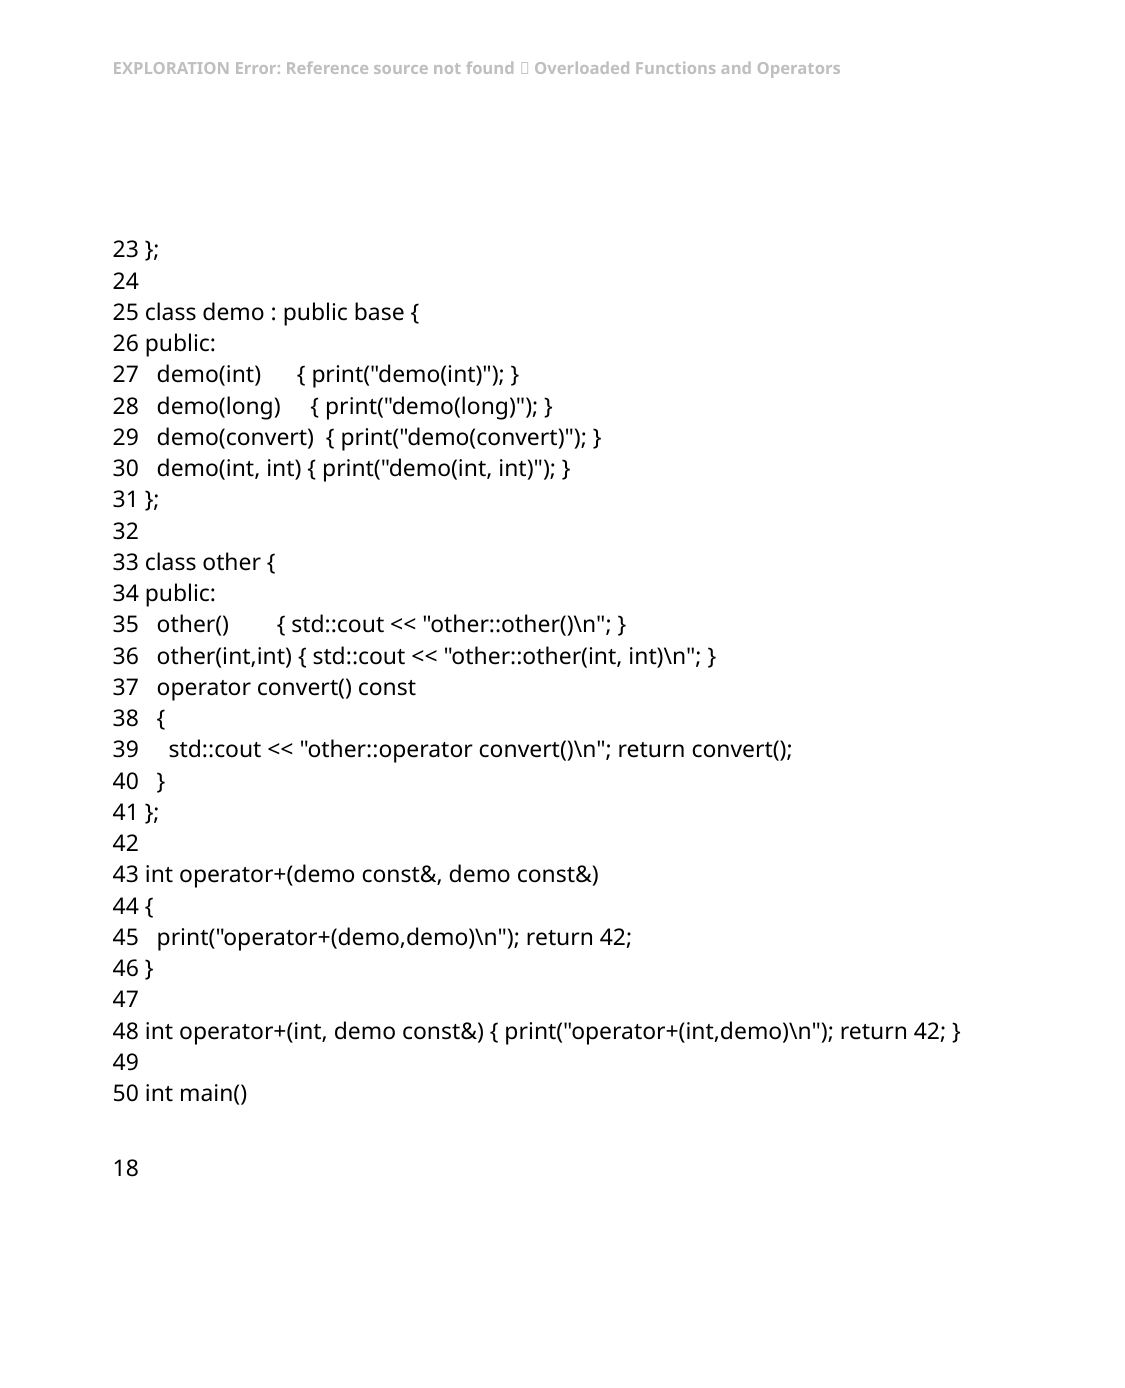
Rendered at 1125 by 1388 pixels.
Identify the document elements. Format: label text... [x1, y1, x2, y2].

text 24 [112, 264, 1012, 296]
text 25 class demo : public base { [112, 296, 1012, 327]
text 39 std::cout << "other::operator convert()\n"; return convert(); [112, 733, 1012, 764]
text 42 [112, 827, 1012, 858]
text 31 }; [112, 483, 1012, 514]
text 37 operator convert() const [112, 671, 1012, 702]
text 45 print("operator+(demo,demo)\n"); return 42; [112, 921, 1012, 952]
text 29 demo(convert) { print("demo(convert)"); } [112, 421, 1012, 452]
text 46 } [112, 952, 1012, 983]
text 34 public: [112, 577, 1012, 608]
text 28 demo(long) { print("demo(long)"); } [112, 389, 1012, 421]
text 47 [112, 983, 1012, 1014]
text 30 demo(int, int) { print("demo(int, int)"); } [112, 452, 1012, 483]
text 35 other() { std::cout << "other::other()\n"; } [112, 608, 1012, 639]
text 50 int main() [112, 1077, 1012, 1108]
text 44 { [112, 889, 1012, 921]
text 26 public: [112, 327, 1012, 358]
text 36 other(int,int) { std::cout << "other::other(int, int)\n"; } [112, 639, 1012, 671]
text 49 [112, 1046, 1012, 1077]
text 43 int operator+(demo const&, demo const&) [112, 858, 1012, 889]
text 33 class other { [112, 546, 1012, 577]
text 32 [112, 514, 1012, 546]
text 23 }; [112, 233, 1012, 264]
text 27 demo(int) { print("demo(int)"); } [112, 358, 1012, 389]
text 38 { [112, 702, 1012, 733]
text 48 int operator+(int, demo const&) { print("operator+(int,demo)\n"); return 42; } [112, 1014, 1012, 1046]
text 40 } [112, 764, 1012, 796]
text 41 }; [112, 796, 1012, 827]
